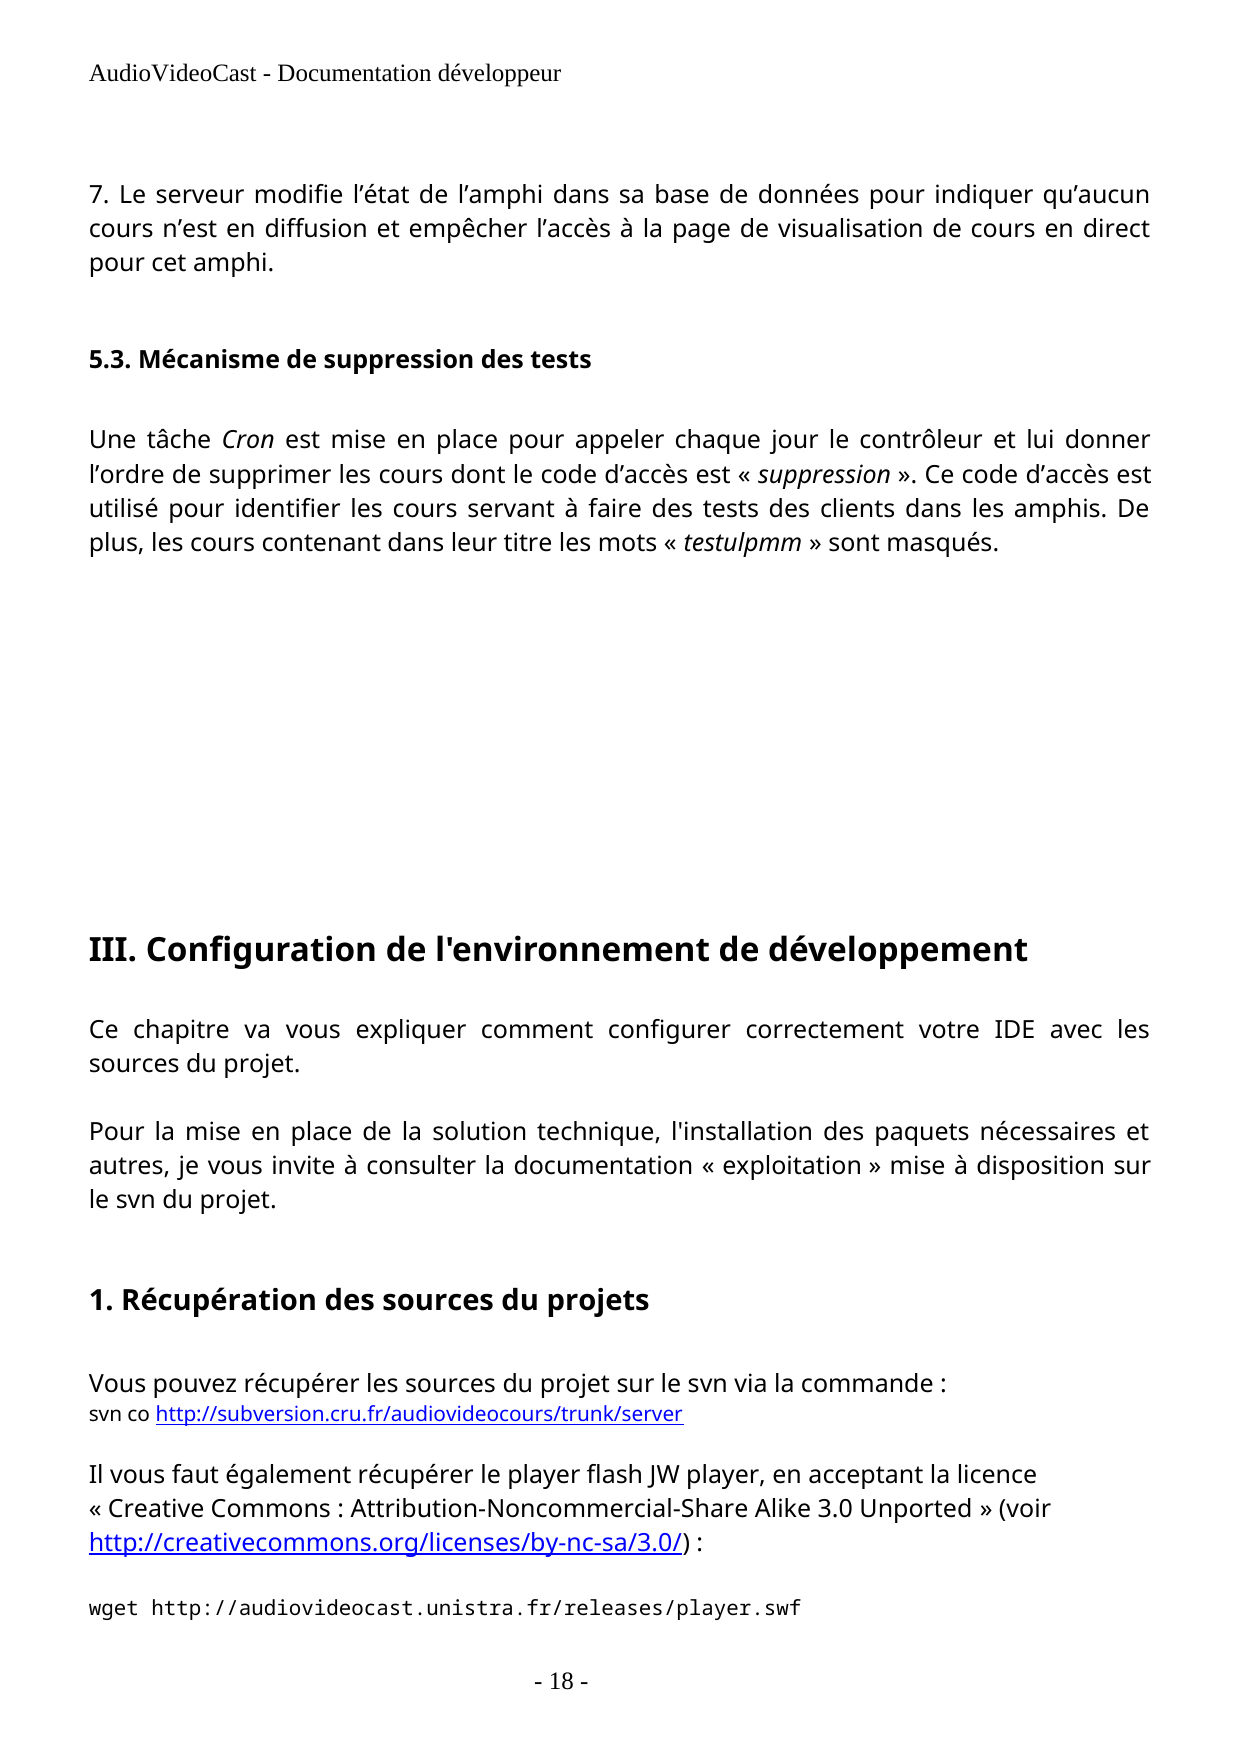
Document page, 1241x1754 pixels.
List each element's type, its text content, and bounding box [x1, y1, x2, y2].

text Il vous faut également récupérer le player flash JW player, en acceptant la licence « Creative Commons : Attribution-Noncommercial-Share Alike 3.0 Unported » (voir http://creativecommons.org/licenses/by-nc-sa/3.0/) : [88, 1456, 1152, 1558]
text svn co http://subversion.cru.fr/audiovideocours/trunk/server [88, 1399, 1152, 1428]
text Vous pouvez récupérer les sources du projet sur le svn via la commande : [88, 1365, 1152, 1399]
text Ce chapitre va vous expliquer comment configurer correctement votre IDE avec les sources du projet. [88, 1012, 1152, 1080]
subtitle 5.3. Mécanisme de suppression des tests [88, 342, 1152, 376]
subtitle III. Configuration de l'environnement de développement [88, 926, 1152, 971]
subtitle 1. Récupération des sources du projets [88, 1279, 1152, 1319]
text Une tâche Cron est mise en place pour appeler chaque jour le contrôleur et lui donner l’ordre de supprimer les cours dont le code d’accès est « suppression ». Ce code d’accès est utilisé pour identifier les cours servant à faire des tests des clients dans les amphis. De plus, les cours contenant dans leur titre les mots « testulpmm » sont masqués. [88, 422, 1152, 558]
text Pour la mise en place de la solution technique, l'installation des paquets nécessaires et autres, je vous invite à consulter la documentation « exploitation » mise à disposition sur le svn du projet. [88, 1114, 1152, 1216]
text wget http://audiovideocast.unistra.fr/releases/player.swf [88, 1593, 1152, 1621]
text 7. Le serveur modifie l’état de l’amphi dans sa base de données pour indiquer qu’aucun cours n’est en diffusion et empêcher l’accès à la page de visualisation de cours en direct pour cet amphi. [88, 176, 1152, 278]
